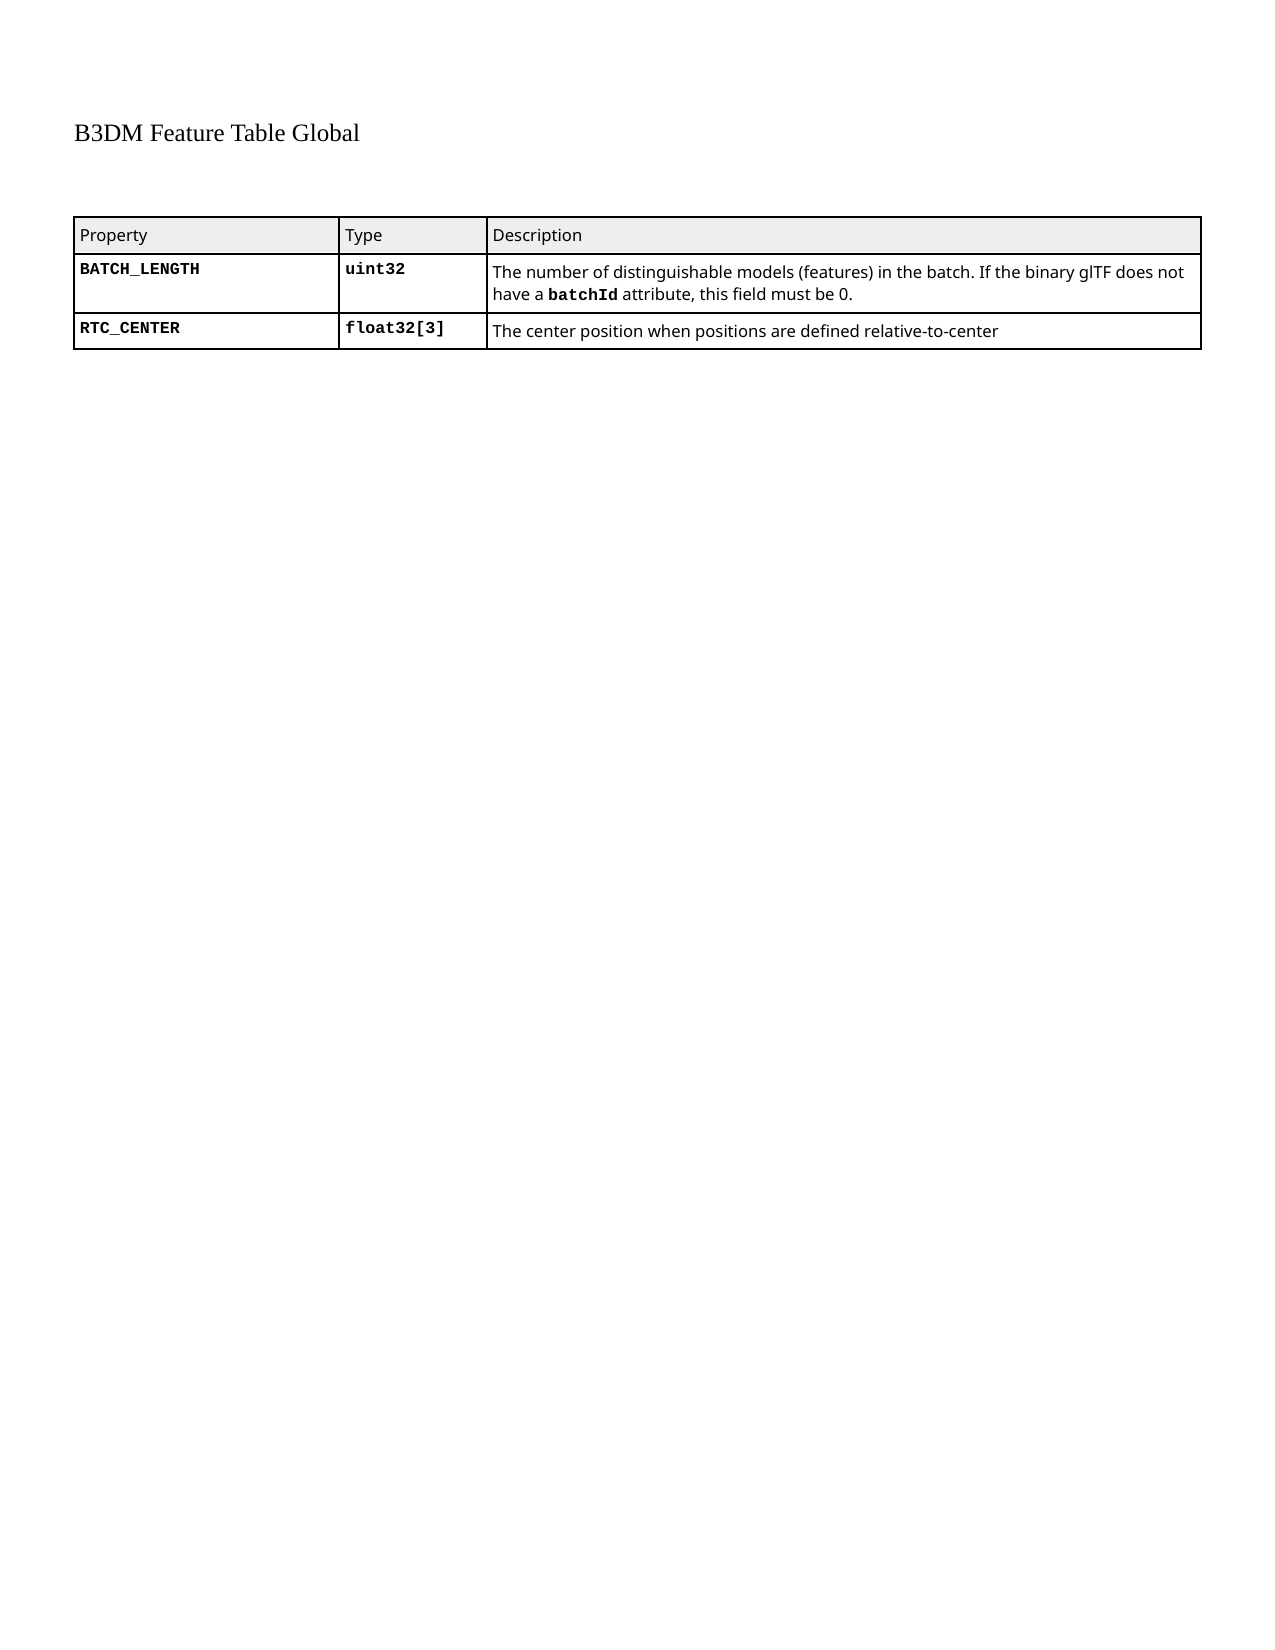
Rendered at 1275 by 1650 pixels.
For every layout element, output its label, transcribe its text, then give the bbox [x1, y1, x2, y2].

table_cell float32[3] [340, 314, 486, 348]
table_cell RTC_CENTER [75, 314, 338, 348]
table_cell BATCH_LENGTH [75, 255, 338, 312]
table_header Property [75, 218, 338, 252]
table_cell The number of distinguishable models (features) in the batch. If the binary glTF does not have a batchId attribute, this field must be 0. [488, 255, 1200, 312]
table_header Description [488, 218, 1200, 252]
table_cell The center position when positions are defined relative-to-center [488, 314, 1200, 348]
text B3DM Feature Table Global [74, 118, 1201, 147]
table_cell uint32 [340, 255, 486, 312]
table_header Type [340, 218, 486, 252]
